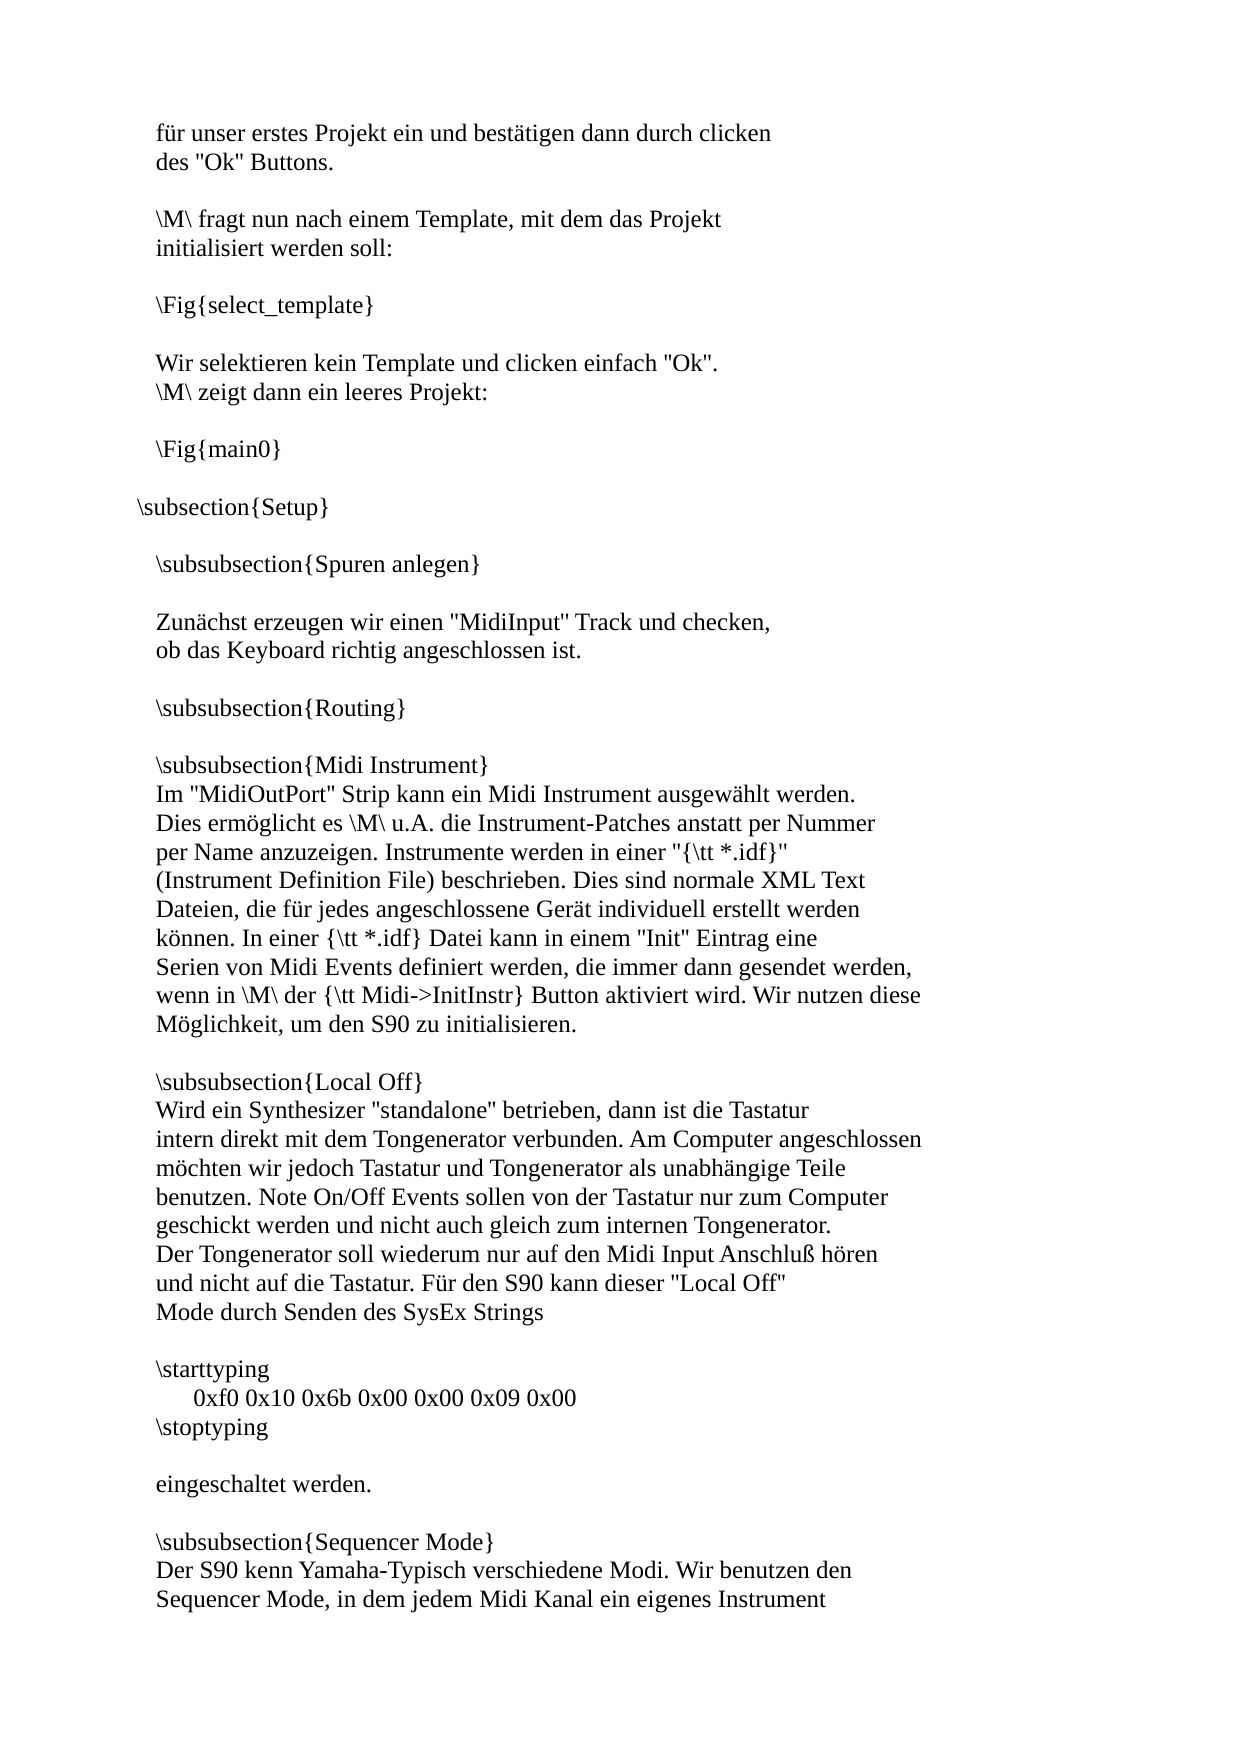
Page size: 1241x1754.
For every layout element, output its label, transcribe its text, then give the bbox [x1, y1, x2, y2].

text \Fig{select_template} [118, 291, 1122, 319]
text 0xf0 0x10 0x6b 0x00 0x00 0x09 0x00 [118, 1383, 1122, 1412]
text benutzen. Note On/Off Events sollen von der Tastatur nur zum Computer [118, 1182, 1122, 1211]
text \M\ fragt nun nach einem Template, mit dem das Projekt [118, 204, 1122, 233]
text und nicht auf die Tastatur. Für den S90 kann dieser ''Local Off'' [118, 1268, 1122, 1297]
text Wir selektieren kein Template und clicken einfach ''Ok''. [118, 348, 1122, 377]
text können. In einer {\tt *.idf} Datei kann in einem ''Init'' Eintrag eine [118, 923, 1122, 952]
text für unser erstes Projekt ein und bestätigen dann durch clicken [118, 118, 1122, 147]
text Im ''MidiOutPort'' Strip kann ein Midi Instrument ausgewählt werden. [118, 779, 1122, 808]
text Wird ein Synthesizer ''standalone'' betrieben, dann ist die Tastatur [118, 1096, 1122, 1124]
text \subsubsection{Midi Instrument} [118, 751, 1122, 779]
text \subsubsection{Sequencer Mode} [118, 1527, 1122, 1556]
text ob das Keyboard richtig angeschlossen ist. [118, 636, 1122, 664]
text möchten wir jedoch Tastatur und Tongenerator als unabhängige Teile [118, 1153, 1122, 1182]
text Dateien, die für jedes angeschlossene Gerät individuell erstellt werden [118, 894, 1122, 923]
text des ''Ok'' Buttons. [118, 147, 1122, 176]
text wenn in \M\ der {\tt Midi->InitInstr} Button aktiviert wird. Wir nutzen diese [118, 981, 1122, 1009]
text Möglichkeit, um den S90 zu initialisieren. [118, 1009, 1122, 1038]
text Der Tongenerator soll wiederum nur auf den Midi Input Anschluß hören [118, 1239, 1122, 1268]
text \starttyping [118, 1354, 1122, 1383]
text (Instrument Definition File) beschrieben. Dies sind normale XML Text [118, 866, 1122, 894]
text \stoptyping [118, 1412, 1122, 1441]
text \M\ zeigt dann ein leeres Projekt: [118, 377, 1122, 406]
text Serien von Midi Events definiert werden, die immer dann gesendet werden, [118, 952, 1122, 981]
text \subsubsection{Local Off} [118, 1067, 1122, 1096]
text \subsection{Setup} [118, 492, 1122, 521]
text per Name anzuzeigen. Instrumente werden in einer ''{\tt *.idf}'' [118, 837, 1122, 866]
text Mode durch Senden des SysEx Strings [118, 1297, 1122, 1326]
text \subsubsection{Routing} [118, 693, 1122, 722]
text intern direkt mit dem Tongenerator verbunden. Am Computer angeschlossen [118, 1124, 1122, 1153]
text initialisiert werden soll: [118, 233, 1122, 262]
text \Fig{main0} [118, 434, 1122, 463]
text geschickt werden und nicht auch gleich zum internen Tongenerator. [118, 1211, 1122, 1239]
text Zunächst erzeugen wir einen ''MidiInput'' Track und checken, [118, 607, 1122, 636]
text Dies ermöglicht es \M\ u.A. die Instrument-Patches anstatt per Nummer [118, 808, 1122, 837]
text Sequencer Mode, in dem jedem Midi Kanal ein eigenes Instrument [118, 1584, 1122, 1613]
text \subsubsection{Spuren anlegen} [118, 549, 1122, 578]
text Der S90 kenn Yamaha-Typisch verschiedene Modi. Wir benutzen den [118, 1556, 1122, 1584]
text eingeschaltet werden. [118, 1469, 1122, 1498]
